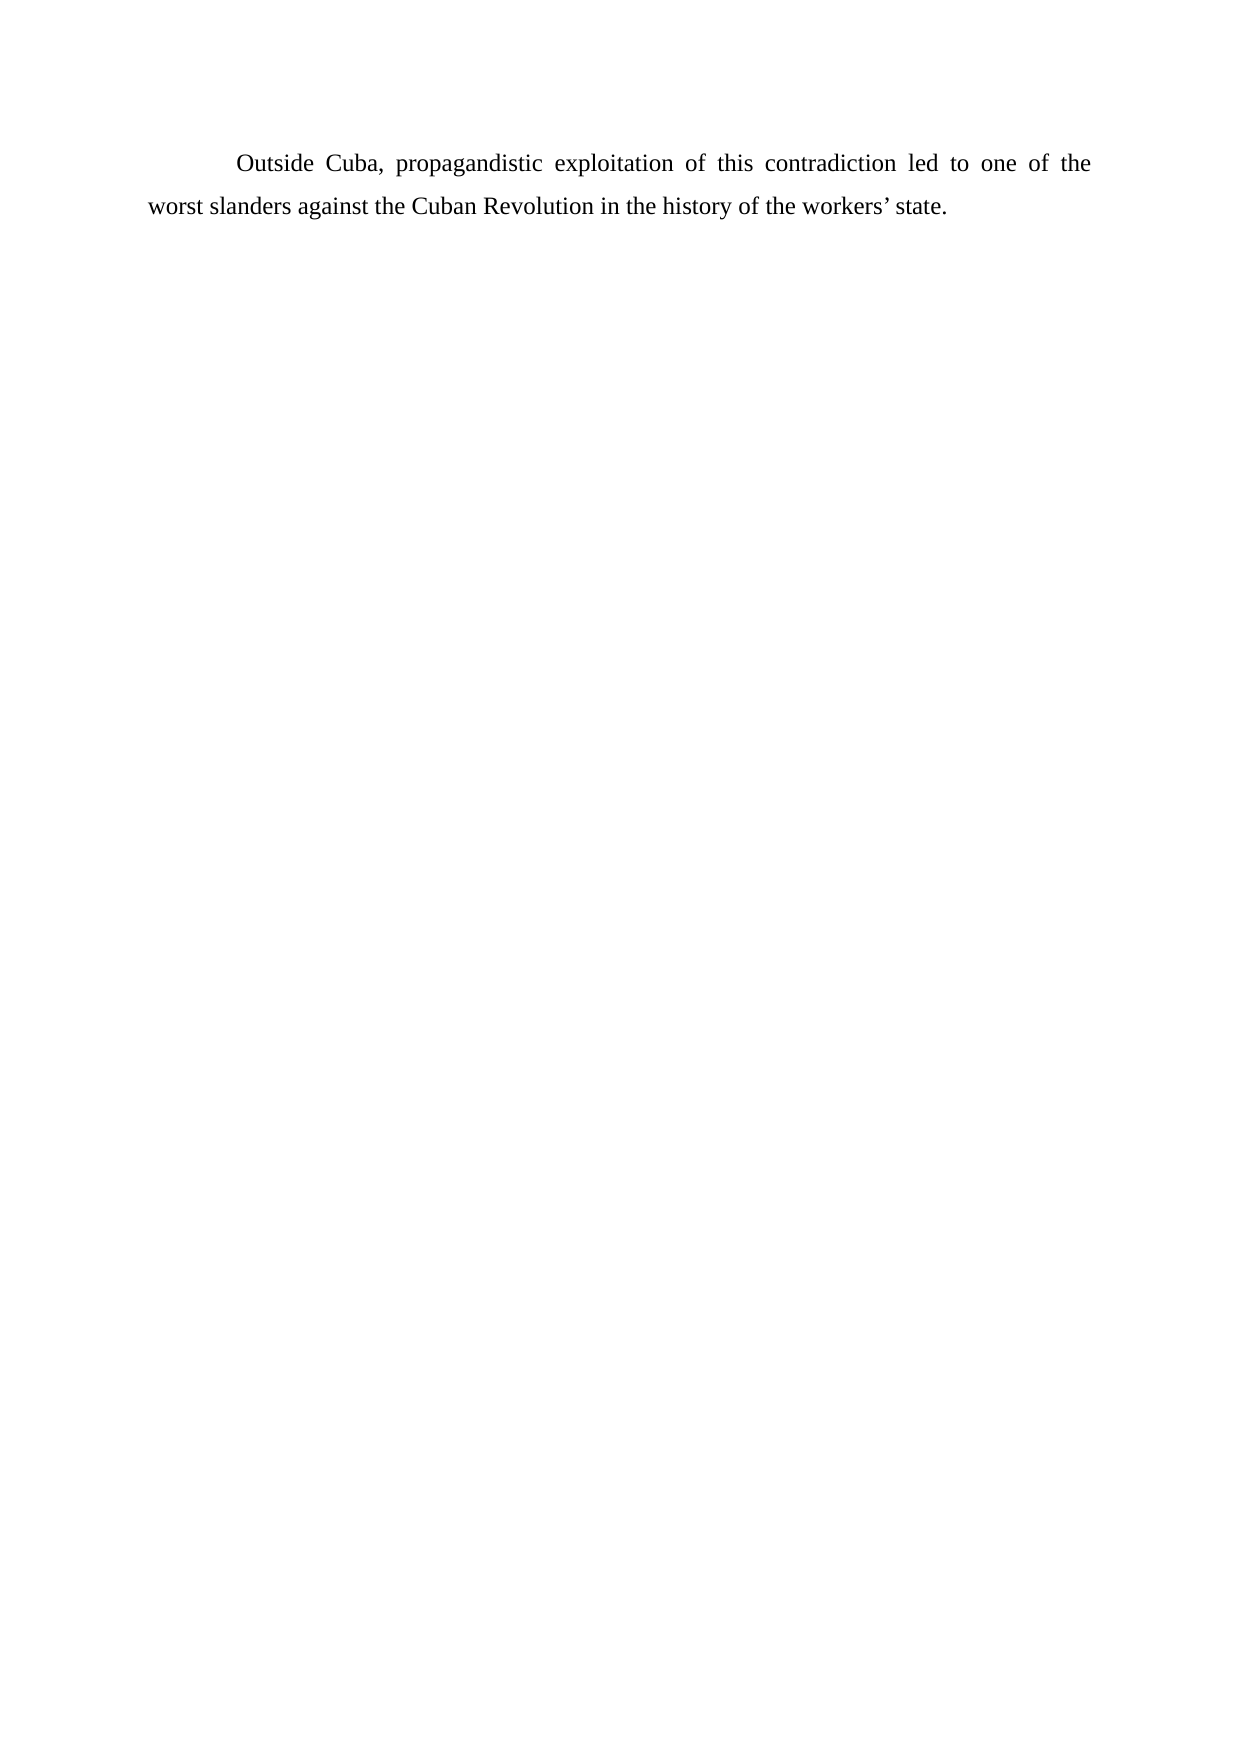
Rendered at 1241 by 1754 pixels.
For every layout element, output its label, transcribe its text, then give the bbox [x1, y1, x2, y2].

text Outside Cuba, propagandistic exploitation of this contradiction led to one of the worst slanders against the Cuban Revolution in the history of the workers’ state. [148, 148, 1093, 219]
